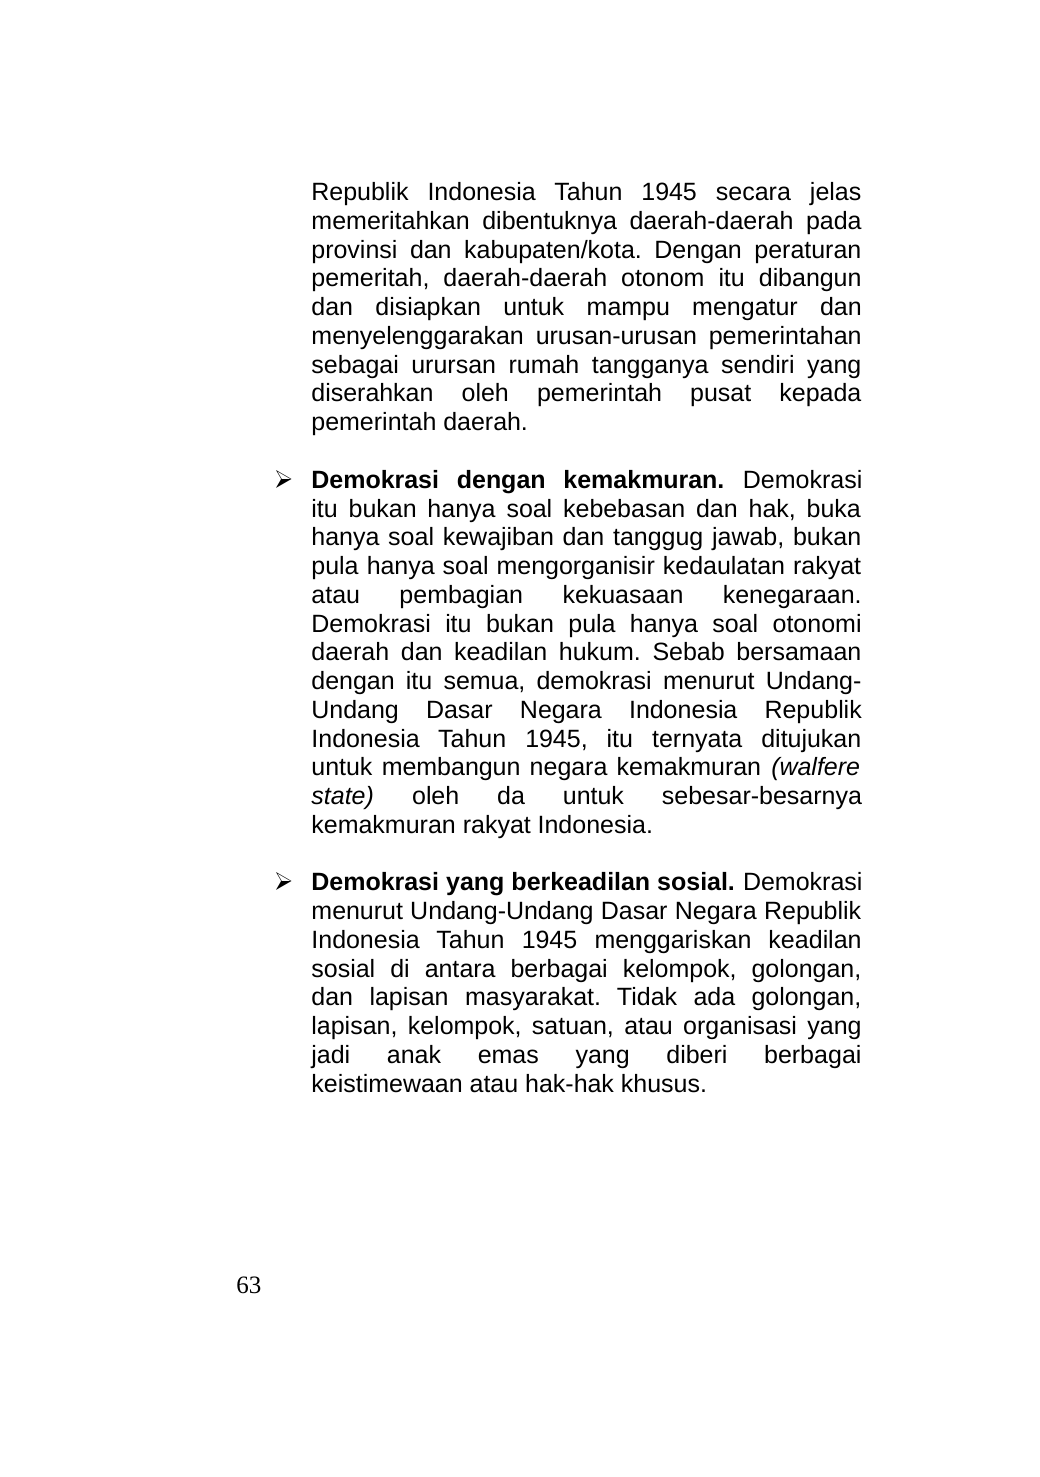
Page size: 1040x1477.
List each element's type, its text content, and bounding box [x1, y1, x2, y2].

list Demokrasi yang berkeadilan sosial. Demokrasi menurut Undang-Undang Dasar Negara Republik Indonesia Tahun 1945 menggariskan keadilan sosial di antara berbagai kelompok, golongan, dan lapisan masyarakat. Tidak ada golongan, lapisan, kelompok, satuan, atau organisasi yang jadi anak emas yang diberi berbagai keistimewaan atau hak-hak khusus. [274, 867, 862, 1097]
list Republik Indonesia Tahun 1945 secara jelas memeritahkan dibentuknya daerah-daerah pada provinsi dan kabupaten/kota. Dengan peraturan pemeritah, daerah-daerah otonom itu dibangun dan disiapkan untuk mampu mengatur dan menyelenggarakan urusan-urusan pemerintahan sebagai urursan rumah tangganya sendiri yang diserahkan oleh pemerintah pusat kepada pemerintah daerah. [274, 177, 862, 436]
list Demokrasi dengan kemakmuran. Demokrasi itu bukan hanya soal kebebasan dan hak, buka hanya soal kewajiban dan tanggug jawab, bukan pula hanya soal mengorganisir kedaulatan rakyat atau pembagian kekuasaan kenegaraan. Demokrasi itu bukan pula hanya soal otonomi daerah dan keadilan hukum. Sebab bersamaan dengan itu semua, demokrasi menurut Undang-Undang Dasar Negara Indonesia Republik Indonesia Tahun 1945, itu ternyata ditujukan untuk membangun negara kemakmuran (walfere state) oleh da untuk sebesar-besarnya kemakmuran rakyat Indonesia. [274, 465, 862, 838]
